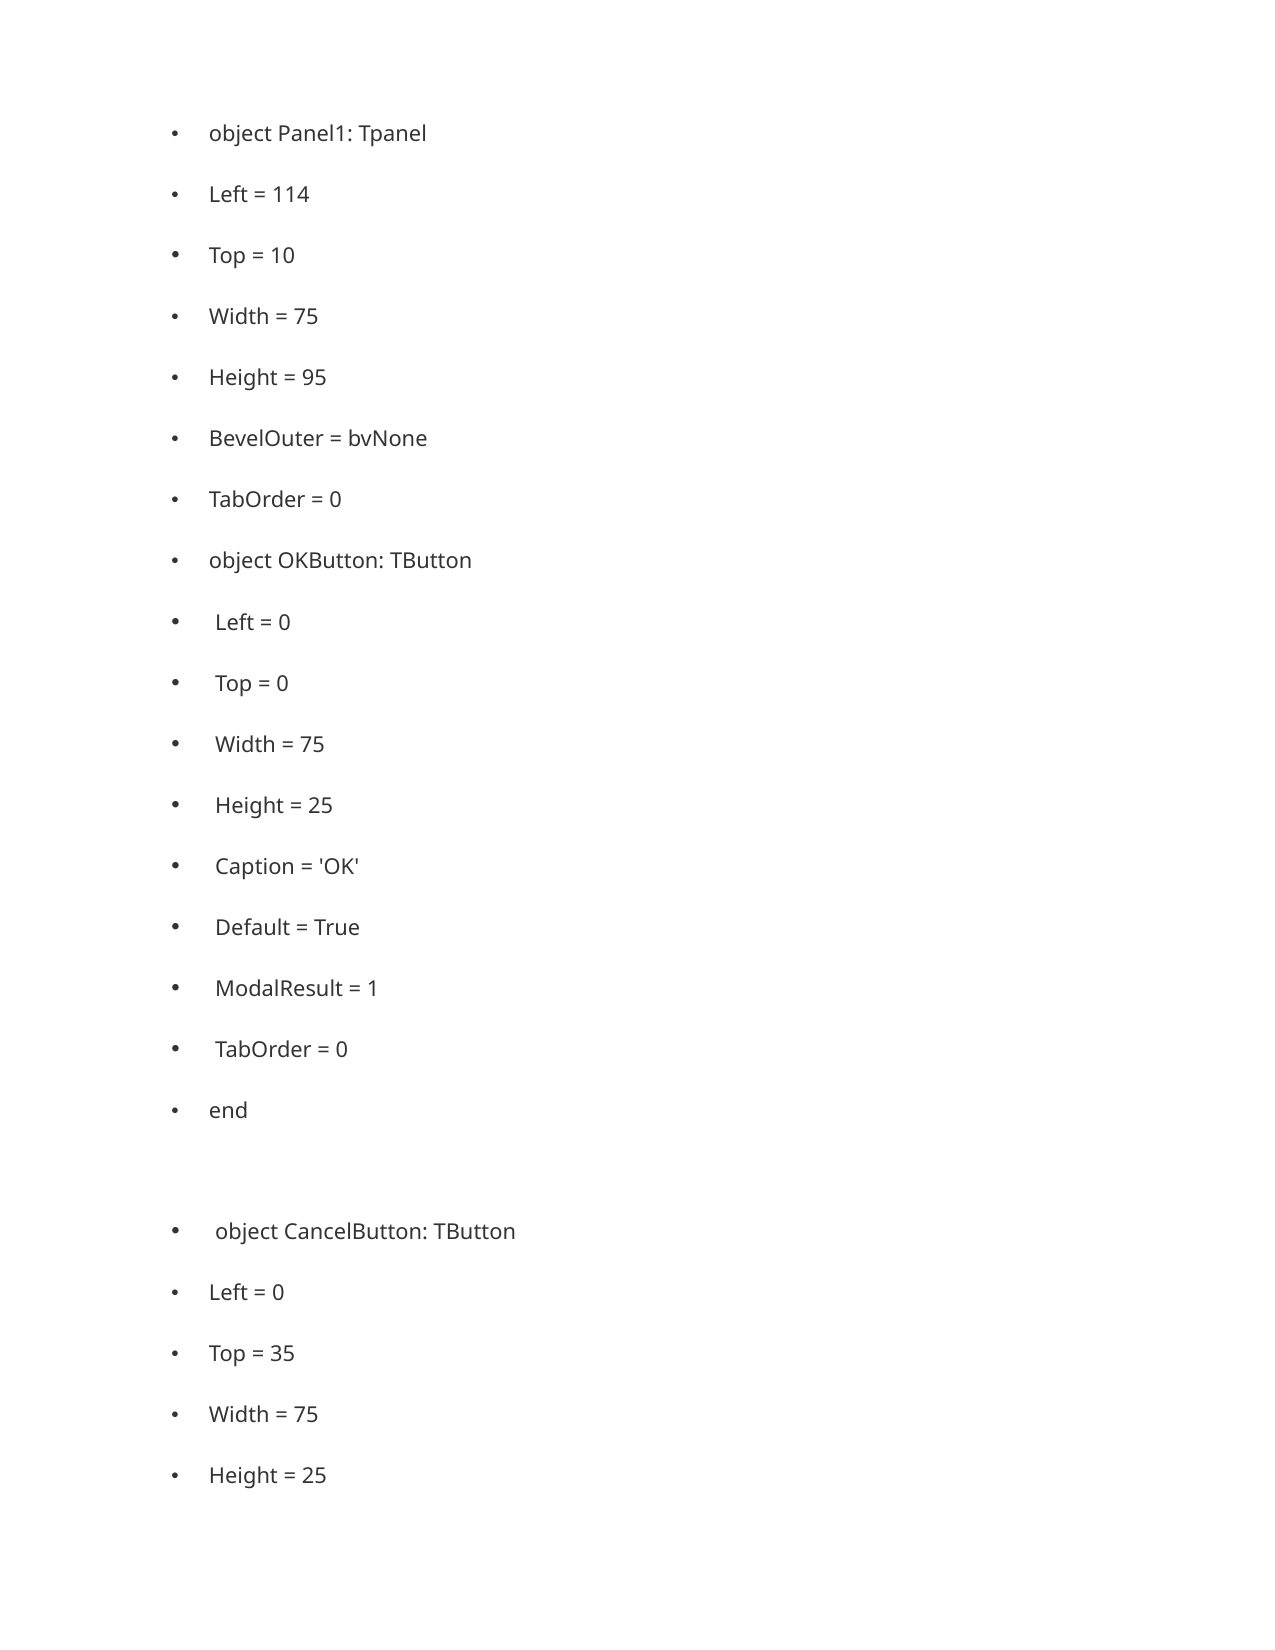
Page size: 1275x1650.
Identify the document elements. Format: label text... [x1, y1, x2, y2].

list Default = True [171, 912, 1157, 941]
list BevelOuter = bvNone [171, 423, 1157, 453]
list Top = 0 [171, 667, 1157, 697]
list Caption = 'OK' [171, 851, 1157, 880]
list Top = 10 [171, 240, 1157, 270]
list Width = 75 [171, 1399, 1157, 1429]
list object CancelButton: TButton [171, 1216, 1157, 1246]
list object Panel1: Tpanel [171, 118, 1157, 148]
list Left = 0 [171, 606, 1157, 636]
list end [171, 1095, 1157, 1124]
list Left = 0 [171, 1277, 1157, 1307]
list Height = 25 [171, 789, 1157, 819]
list object OKButton: TButton [171, 545, 1157, 575]
list ModalResult = 1 [171, 973, 1157, 1002]
list Top = 35 [171, 1338, 1157, 1368]
list TabOrder = 0 [171, 484, 1157, 514]
list Height = 95 [171, 362, 1157, 392]
list Width = 75 [171, 728, 1157, 758]
list Height = 25 [171, 1460, 1157, 1490]
list TabOrder = 0 [171, 1034, 1157, 1063]
list Width = 75 [171, 301, 1157, 331]
list Left = 114 [171, 179, 1157, 209]
